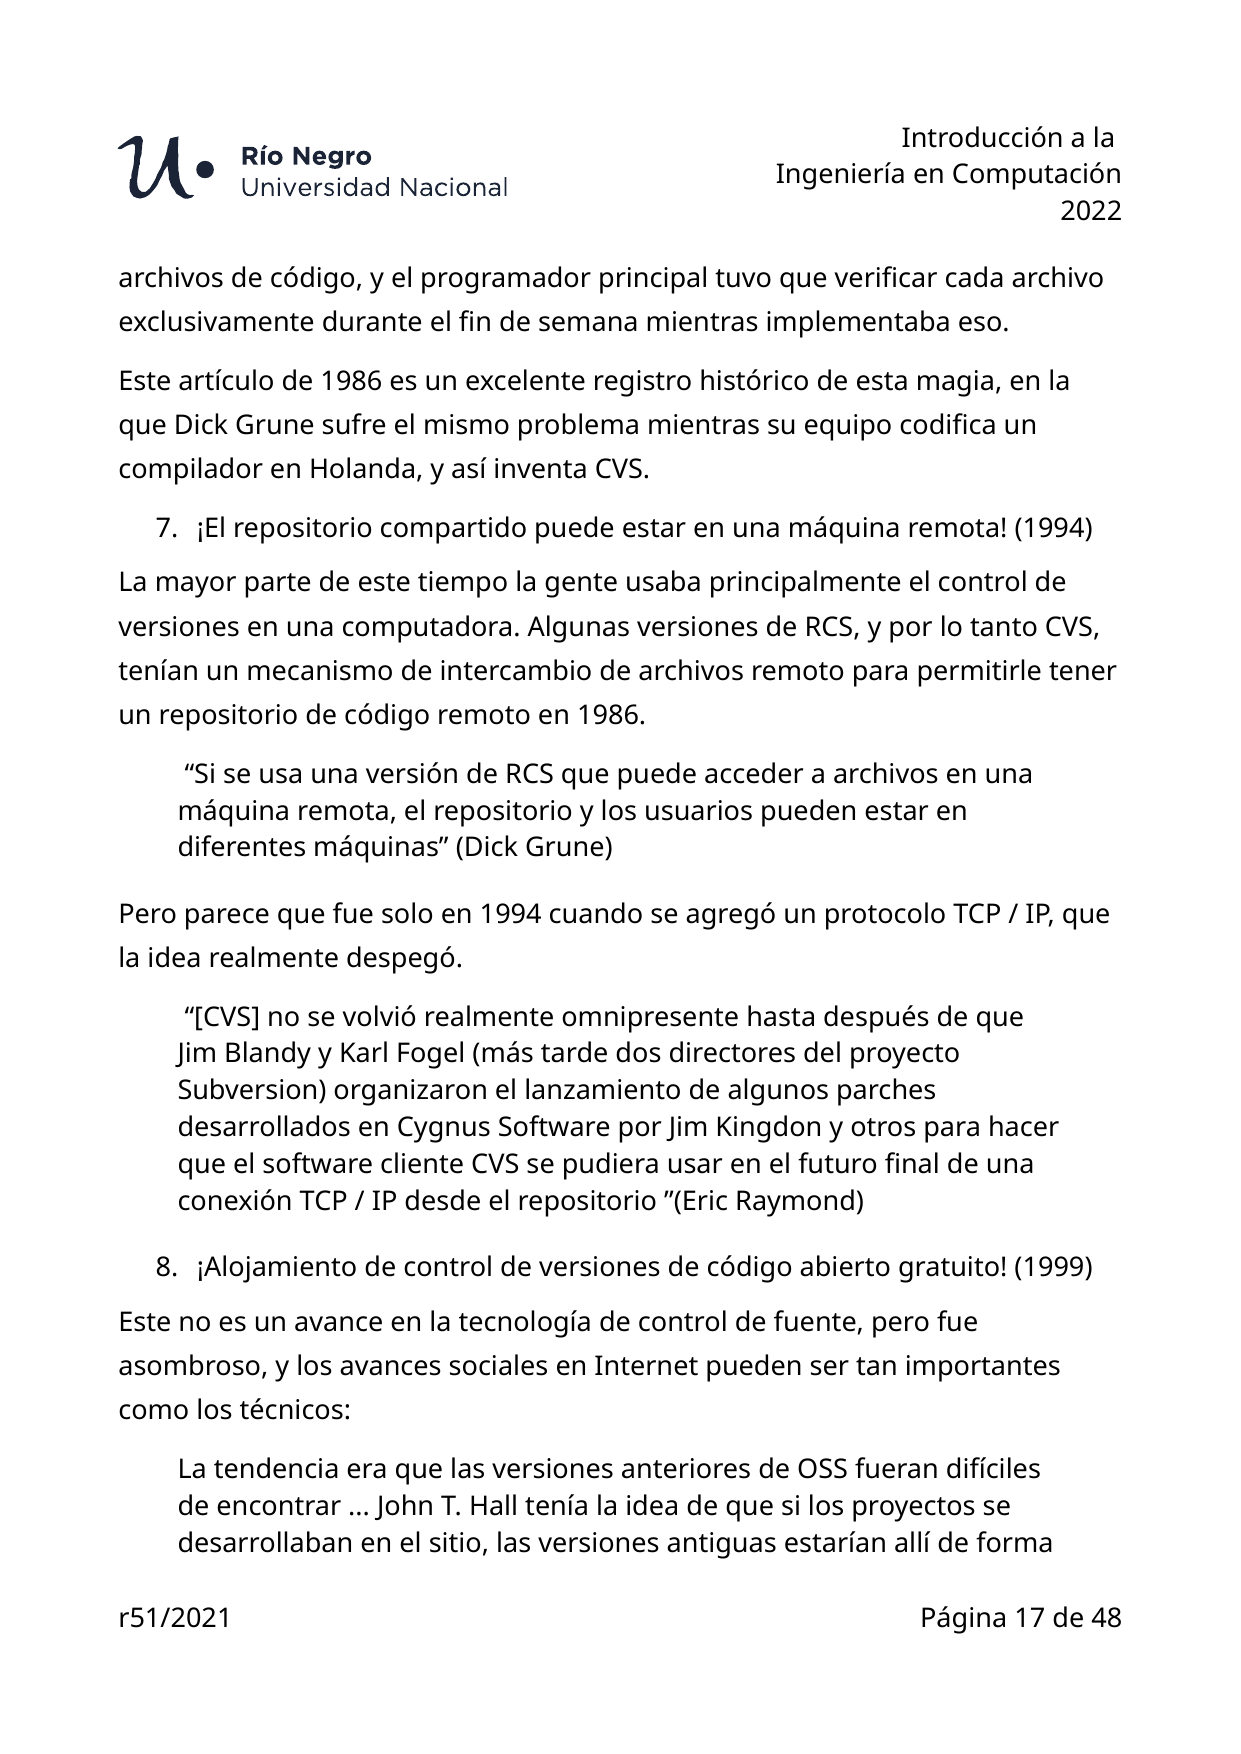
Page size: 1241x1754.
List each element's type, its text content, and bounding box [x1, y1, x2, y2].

text Este artículo de 1986 es un excelente registro histórico de esta magia, en la que Dick Grune sufre el mismo problema mientras su equipo codifica un compilador en Holanda, y así inventa CVS. [118, 361, 1122, 486]
text Pero parece que fue solo en 1994 cuando se agregó un protocolo TCP / IP, que la idea realmente despegó. [118, 894, 1122, 975]
list ¡El repositorio compartido puede estar en una máquina remota! (1994) [155, 508, 1122, 545]
text Este no es un avance en la tecnología de control de fuente, pero fue asombroso, y los avances sociales en Internet pueden ser tan importantes como los técnicos: [118, 1302, 1122, 1428]
text “[CVS] no se volvió realmente omnipresente hasta después de que Jim Blandy y Karl Fogel (más tarde dos directores del proyecto Subversion) organizaron el lanzamiento de algunos parches desarrollados en Cygnus Software por Jim Kingdon y otros para hacer que el software cliente CVS se pudiera usar en el futuro final de una conexión TCP / IP desde el repositorio ”(Eric Raymond) [177, 997, 1063, 1218]
text La tendencia era que las versiones anteriores de OSS fueran difíciles de encontrar ... John T. Hall tenía la idea de que si los proyectos se desarrollaban en el sitio, las versiones antiguas estarían allí de forma [177, 1449, 1063, 1560]
text La mayor parte de este tiempo la gente usaba principalmente el control de versiones en una computadora. Algunas versiones de RCS, y por lo tanto CVS, tenían un mecanismo de intercambio de archivos remoto para permitirle tener un repositorio de código remoto en 1986. [118, 563, 1122, 732]
text “Si se usa una versión de RCS que puede acceder a archivos en una máquina remota, el repositorio y los usuarios pueden estar en diferentes máquinas” (Dick Grune) [177, 754, 1063, 865]
text archivos de código, y el programador principal tuvo que verificar cada archivo exclusivamente durante el fin de semana mientras implementaba eso. [118, 258, 1122, 339]
list ¡Alojamiento de control de versiones de código abierto gratuito! (1999) [155, 1248, 1122, 1285]
